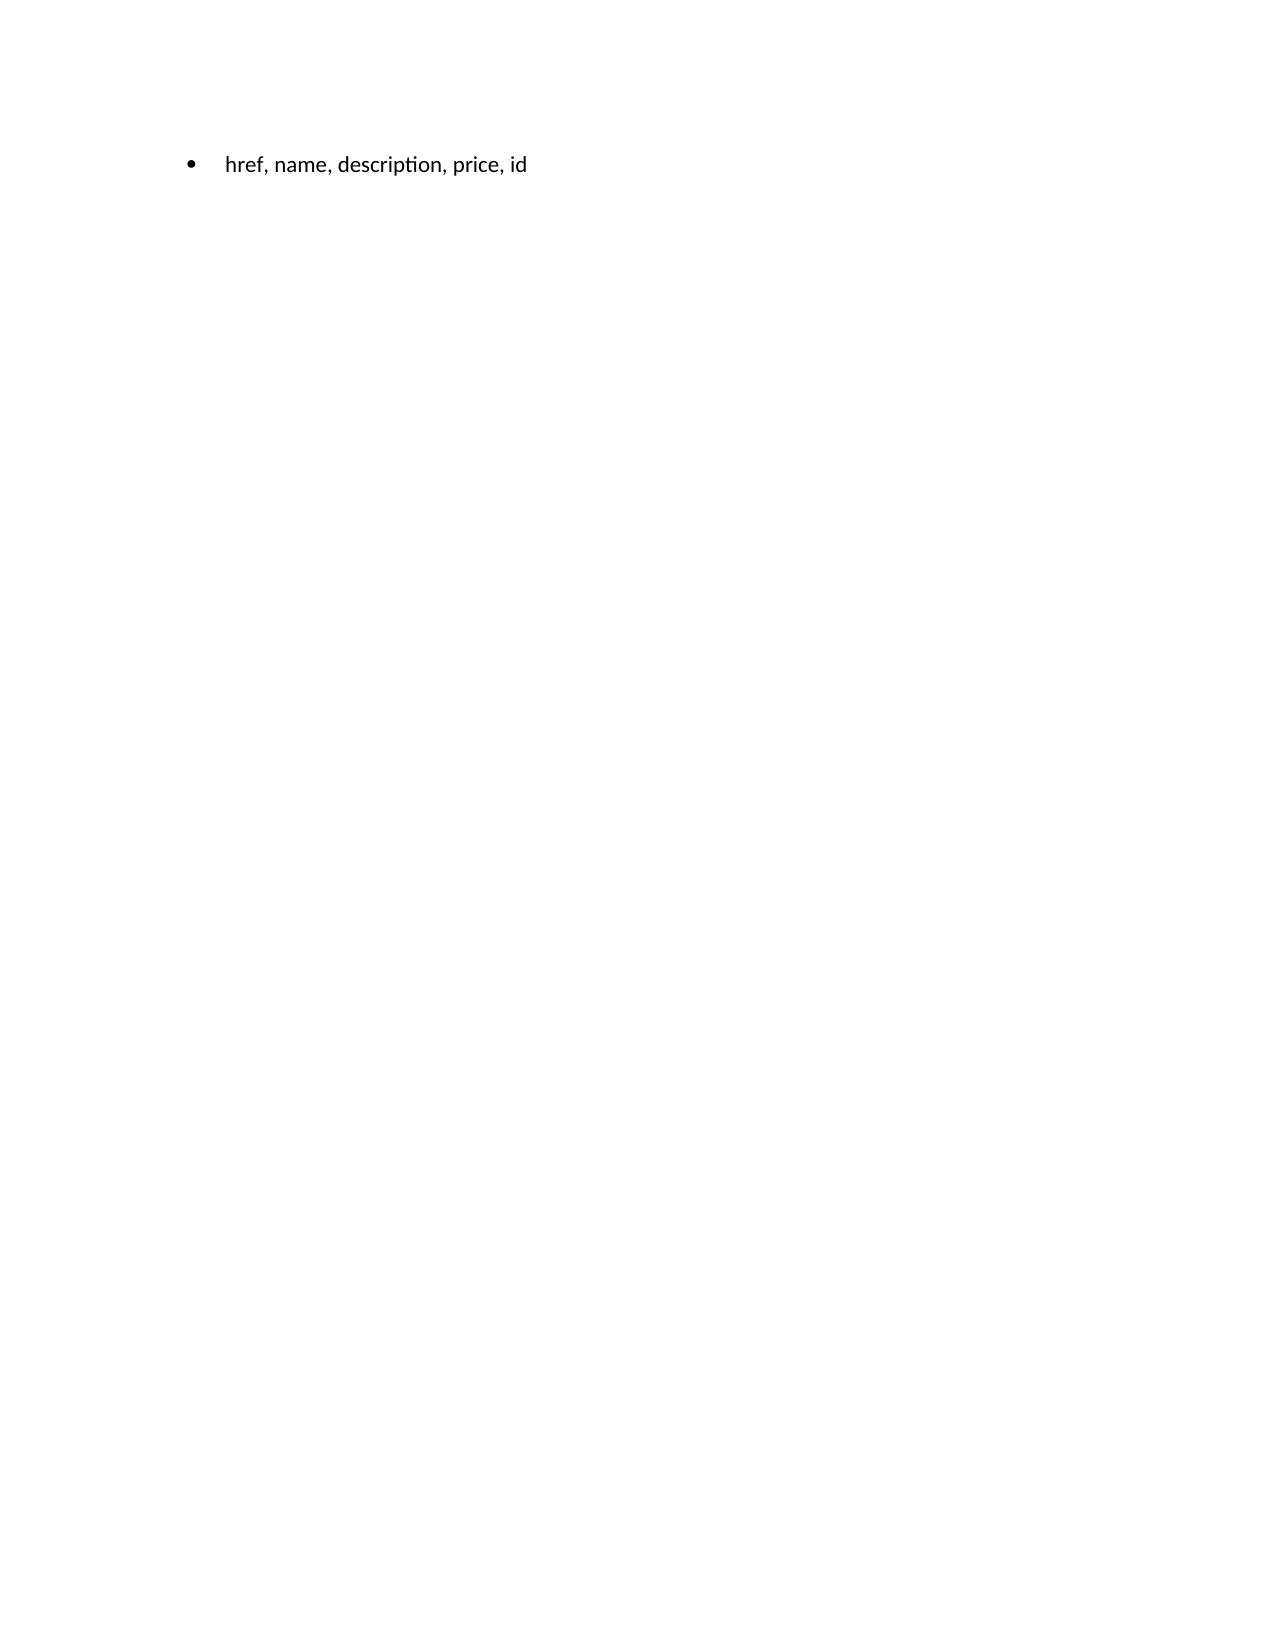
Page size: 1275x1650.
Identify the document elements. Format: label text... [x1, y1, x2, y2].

list href, name, description, price, id [187, 150, 1125, 178]
